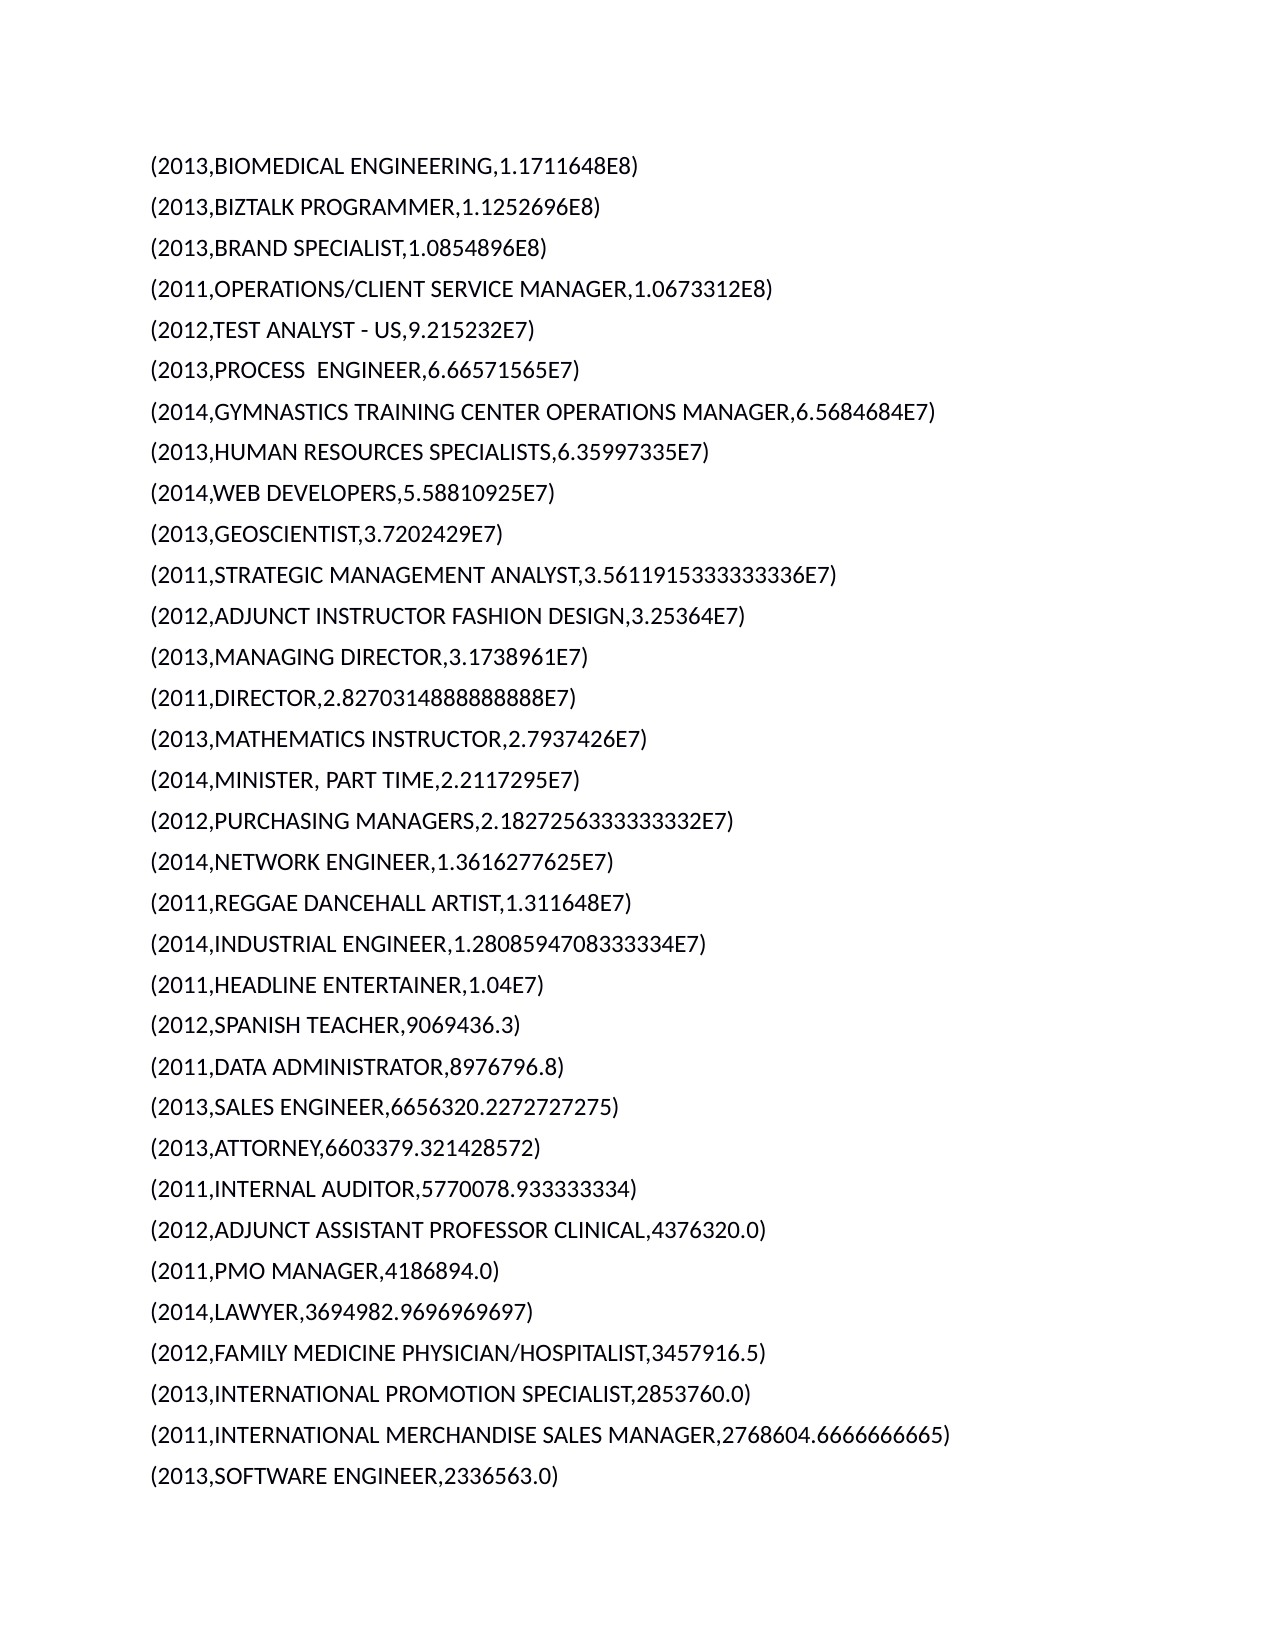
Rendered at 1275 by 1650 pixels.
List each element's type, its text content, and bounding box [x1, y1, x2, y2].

text (2013,PROCESS ENGINEER,6.66571565E7) [150, 355, 1125, 385]
text (2012,TEST ANALYST - US,9.215232E7) [150, 314, 1125, 344]
text (2011,STRATEGIC MANAGEMENT ANALYST,3.5611915333333336E7) [150, 559, 1125, 590]
text (2013,BIOMEDICAL ENGINEERING,1.1711648E8) [150, 150, 1125, 181]
text (2013,SOFTWARE ENGINEER,2336563.0) [150, 1460, 1125, 1491]
text (2012,SPANISH TEACHER,9069436.3) [150, 1010, 1125, 1040]
text (2013,MATHEMATICS INSTRUCTOR,2.7937426E7) [150, 723, 1125, 754]
text (2014,INDUSTRIAL ENGINEER,1.2808594708333334E7) [150, 928, 1125, 958]
text (2011,INTERNATIONAL MERCHANDISE SALES MANAGER,2768604.6666666665) [150, 1419, 1125, 1449]
text (2012,FAMILY MEDICINE PHYSICIAN/HOSPITALIST,3457916.5) [150, 1337, 1125, 1368]
text (2012,ADJUNCT INSTRUCTOR FASHION DESIGN,3.25364E7) [150, 600, 1125, 631]
text (2013,MANAGING DIRECTOR,3.1738961E7) [150, 641, 1125, 672]
text (2011,HEADLINE ENTERTAINER,1.04E7) [150, 969, 1125, 999]
text (2012,PURCHASING MANAGERS,2.1827256333333332E7) [150, 805, 1125, 836]
text (2013,ATTORNEY,6603379.321428572) [150, 1132, 1125, 1163]
text (2011,DIRECTOR,2.8270314888888888E7) [150, 682, 1125, 713]
text (2011,REGGAE DANCEHALL ARTIST,1.311648E7) [150, 887, 1125, 917]
text (2013,INTERNATIONAL PROMOTION SPECIALIST,2853760.0) [150, 1378, 1125, 1409]
text (2014,WEB DEVELOPERS,5.58810925E7) [150, 477, 1125, 508]
text (2012,ADJUNCT ASSISTANT PROFESSOR CLINICAL,4376320.0) [150, 1214, 1125, 1245]
text (2014,NETWORK ENGINEER,1.3616277625E7) [150, 846, 1125, 876]
text (2013,BIZTALK PROGRAMMER,1.1252696E8) [150, 191, 1125, 221]
text (2011,DATA ADMINISTRATOR,8976796.8) [150, 1051, 1125, 1081]
text (2011,PMO MANAGER,4186894.0) [150, 1255, 1125, 1286]
text (2013,HUMAN RESOURCES SPECIALISTS,6.35997335E7) [150, 437, 1125, 467]
text (2013,GEOSCIENTIST,3.7202429E7) [150, 518, 1125, 549]
text (2014,GYMNASTICS TRAINING CENTER OPERATIONS MANAGER,6.5684684E7) [150, 396, 1125, 426]
text (2011,OPERATIONS/CLIENT SERVICE MANAGER,1.0673312E8) [150, 273, 1125, 303]
text (2011,INTERNAL AUDITOR,5770078.933333334) [150, 1173, 1125, 1204]
text (2013,SALES ENGINEER,6656320.2272727275) [150, 1092, 1125, 1122]
text (2014,LAWYER,3694982.9696969697) [150, 1296, 1125, 1327]
text (2013,BRAND SPECIALIST,1.0854896E8) [150, 232, 1125, 262]
text (2014,MINISTER, PART TIME,2.2117295E7) [150, 764, 1125, 794]
